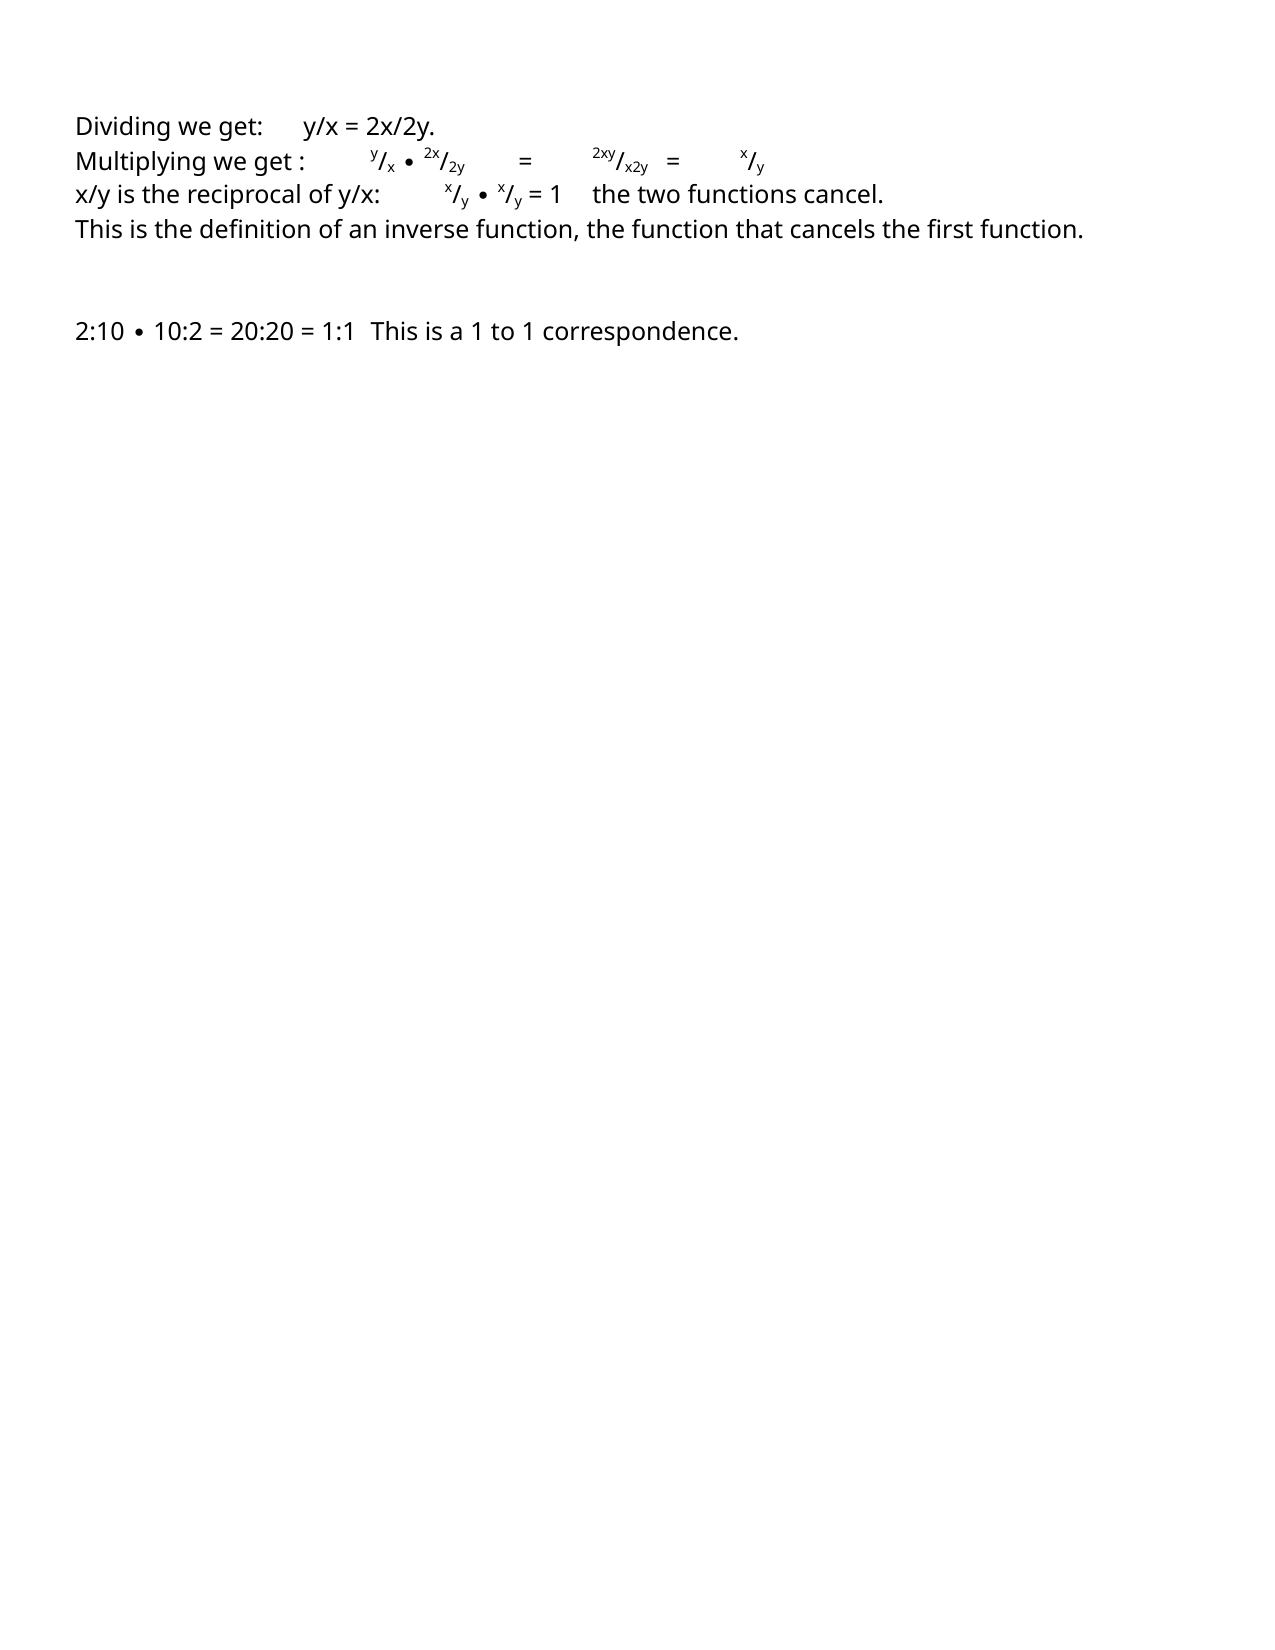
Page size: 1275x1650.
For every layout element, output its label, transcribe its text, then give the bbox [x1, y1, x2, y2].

text x/y is the reciprocal of y/x: x/y ∙ x/y = 1 the two functions cancel. [75, 177, 1200, 211]
text Dividing we get: y/x = 2x/2y. [75, 109, 1200, 143]
text This is the definition of an inverse function, the function that cancels the first function. [75, 211, 1200, 245]
text 2:10 ∙ 10:2 = 20:20 = 1:1 This is a 1 to 1 correspondence. [75, 313, 1200, 347]
text Multiplying we get : y/x ∙ 2x/2y = 2xy/x2y = x/y [75, 143, 1200, 177]
